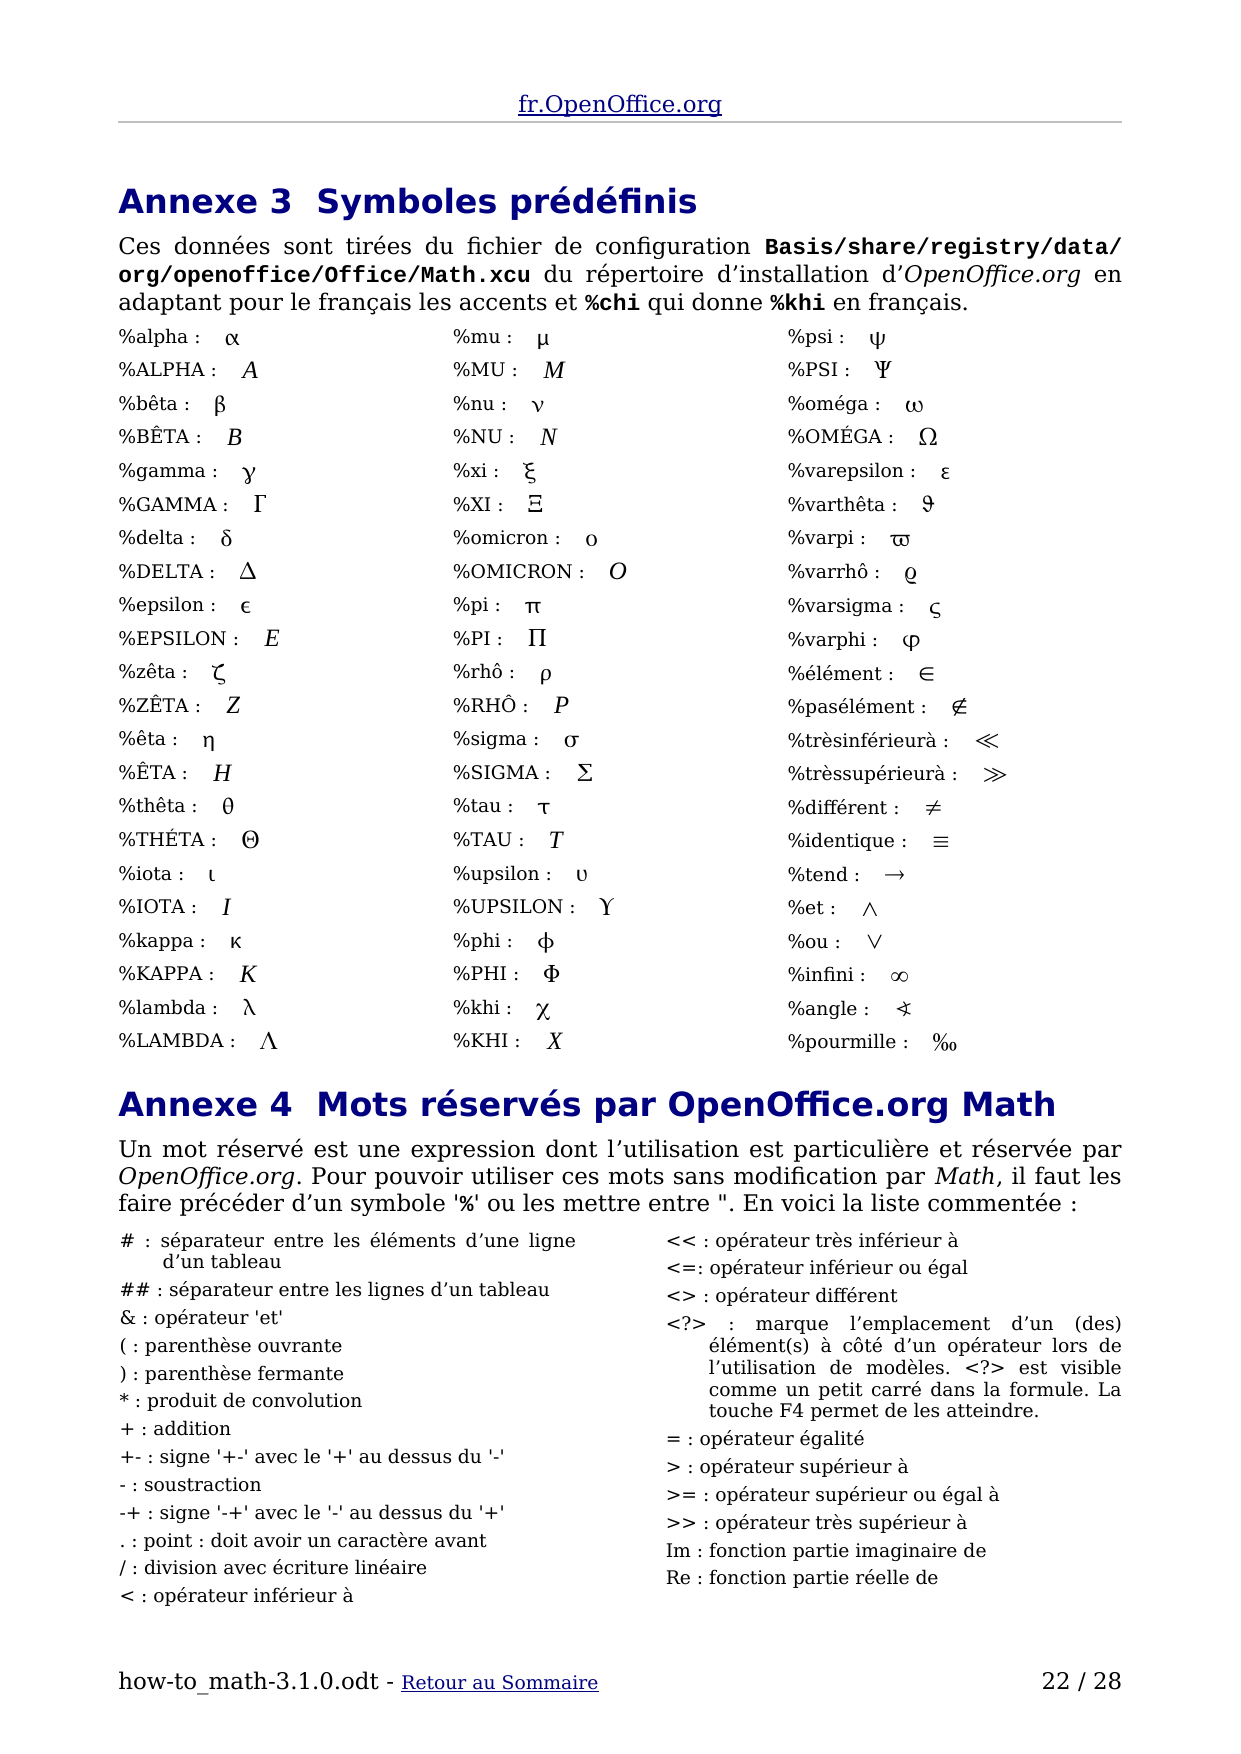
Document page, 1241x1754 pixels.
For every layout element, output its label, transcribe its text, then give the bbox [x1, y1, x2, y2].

list %IOTA : [118, 893, 453, 921]
list %MU : [453, 357, 787, 384]
subtitle Mots réservés par OpenOffice.org Math [118, 1086, 1122, 1124]
list %SIGMA : [453, 759, 787, 787]
list %ALPHA : [118, 357, 453, 384]
list # : séparateur entre les éléments d’une ligne d’un tableau [119, 1229, 576, 1273]
list <=: opérateur inférieur ou égal [666, 1257, 1122, 1279]
list %omicron : [453, 524, 787, 552]
list %iota : [118, 860, 453, 887]
list %sigma : [453, 726, 787, 753]
list %KHI : [453, 1027, 787, 1055]
list %ÊTA : [118, 759, 453, 787]
list %GAMMA : [118, 491, 453, 518]
list > : opérateur supérieur à [666, 1456, 1122, 1478]
list %varrhô : [787, 558, 1122, 587]
list << : opérateur très inférieur à [666, 1229, 1122, 1251]
list %trèsinférieurà : [787, 727, 1122, 754]
list %infini : [787, 962, 1122, 989]
list %lambda : [118, 994, 453, 1022]
list %tau : [453, 793, 787, 820]
list %OMICRON : [453, 558, 787, 586]
list >> : opérateur très supérieur à [666, 1512, 1122, 1534]
list %LAMBDA : [118, 1027, 453, 1055]
list %TAU : [453, 826, 787, 854]
list %thêta : [118, 793, 453, 820]
list %identique : [787, 827, 1122, 855]
list %nu : [453, 390, 787, 418]
list %êta : [118, 726, 453, 753]
list = : opérateur égalité [666, 1428, 1122, 1450]
list %DELTA : [118, 558, 453, 586]
list +- : signe '+-' avec le '+' au dessus du '-' [119, 1446, 576, 1468]
list ( : parenthèse ouvrante [119, 1335, 576, 1357]
list %et : [787, 894, 1122, 922]
list %tend : [787, 861, 1122, 888]
list %upsilon : [453, 860, 787, 887]
list %varthêta : [787, 491, 1122, 518]
list %varepsilon : [787, 457, 1122, 485]
list * : produit de convolution [119, 1391, 576, 1412]
list %rhô : [453, 658, 787, 686]
list + : addition [119, 1418, 576, 1440]
list %psi : [787, 323, 1122, 351]
list %PSI : [787, 357, 1122, 384]
list %pasélément : [787, 693, 1122, 721]
list %khi : [453, 994, 787, 1022]
list %zêta : [118, 658, 453, 686]
list %kappa : [118, 927, 453, 954]
list - : soustraction [119, 1474, 576, 1496]
list %ZÊTA : [118, 692, 453, 720]
list %phi : [453, 927, 787, 954]
list %NU : [453, 424, 787, 451]
subtitle Symboles prédéfinis [118, 182, 1122, 221]
list %EPSILON : [118, 625, 453, 653]
list %BÊTA : [118, 424, 453, 451]
list -+ : signe '-+' avec le '-' au dessus du '+' [119, 1502, 576, 1524]
list %epsilon : [118, 591, 453, 619]
list %OMÉGA : [787, 424, 1122, 451]
list %oméga : [787, 390, 1122, 418]
list ) : parenthèse fermante [119, 1363, 576, 1384]
list %varsigma : [787, 593, 1122, 620]
list %KAPPA : [118, 960, 453, 988]
list %PI : [453, 625, 787, 653]
list >= : opérateur supérieur ou égal à [666, 1484, 1122, 1506]
list %delta : [118, 524, 453, 552]
list %UPSILON : [453, 893, 787, 921]
list Im : fonction partie imaginaire de [666, 1539, 1122, 1561]
list %ou : [787, 928, 1122, 956]
list %mu : [453, 323, 787, 351]
list %différent : [787, 794, 1122, 821]
list %XI : [453, 491, 787, 518]
list %varpi : [787, 524, 1122, 552]
list %angle : [787, 995, 1122, 1023]
list Re : fonction partie réelle de [666, 1567, 1122, 1589]
list %élément : [787, 660, 1122, 687]
list / : division avec écriture linéaire [119, 1557, 576, 1579]
list < : opérateur inférieur à [119, 1585, 576, 1607]
list %PHI : [453, 960, 787, 988]
list & : opérateur 'et' [119, 1307, 576, 1329]
list %xi : [453, 457, 787, 485]
list %alpha : [118, 323, 453, 351]
list ## : séparateur entre les lignes d’un tableau [119, 1279, 576, 1301]
list %RHÔ : [453, 692, 787, 720]
list %pourmille : [787, 1029, 1122, 1056]
text Ces données sont tirées du fichier de configuration Basis/share/registry/data/ org/openoffice/Office/Math.xcu du répertoire d’installation d’OpenOffice.org en adaptant pour le français les accents et %chi qui donne %khi en français. [118, 233, 1122, 317]
list %bêta : [118, 390, 453, 418]
list %trèssupérieurà : [787, 760, 1122, 788]
list %varphi : [787, 626, 1122, 654]
list %THÉTA : [118, 826, 453, 854]
list <> : opérateur différent [666, 1285, 1122, 1307]
list %gamma : [118, 457, 453, 485]
list %pi : [453, 591, 787, 619]
text Un mot réservé est une expression dont l’utilisation est particulière et réservée par OpenOffice.org. Pour pouvoir utiliser ces mots sans modification par Math, il faut les faire précéder d’un symbole '%' ou les mettre entre ". En voici la liste commentée : [118, 1136, 1122, 1218]
list <?> : marque l’emplacement d’un (des) élément(s) à côté d’un opérateur lors de l’utilisation de modèles. <?> est visible comme un petit carré dans la formule. La touche F4 permet de les atteindre. [666, 1313, 1122, 1422]
list . : point : doit avoir un caractère avant [119, 1529, 576, 1551]
